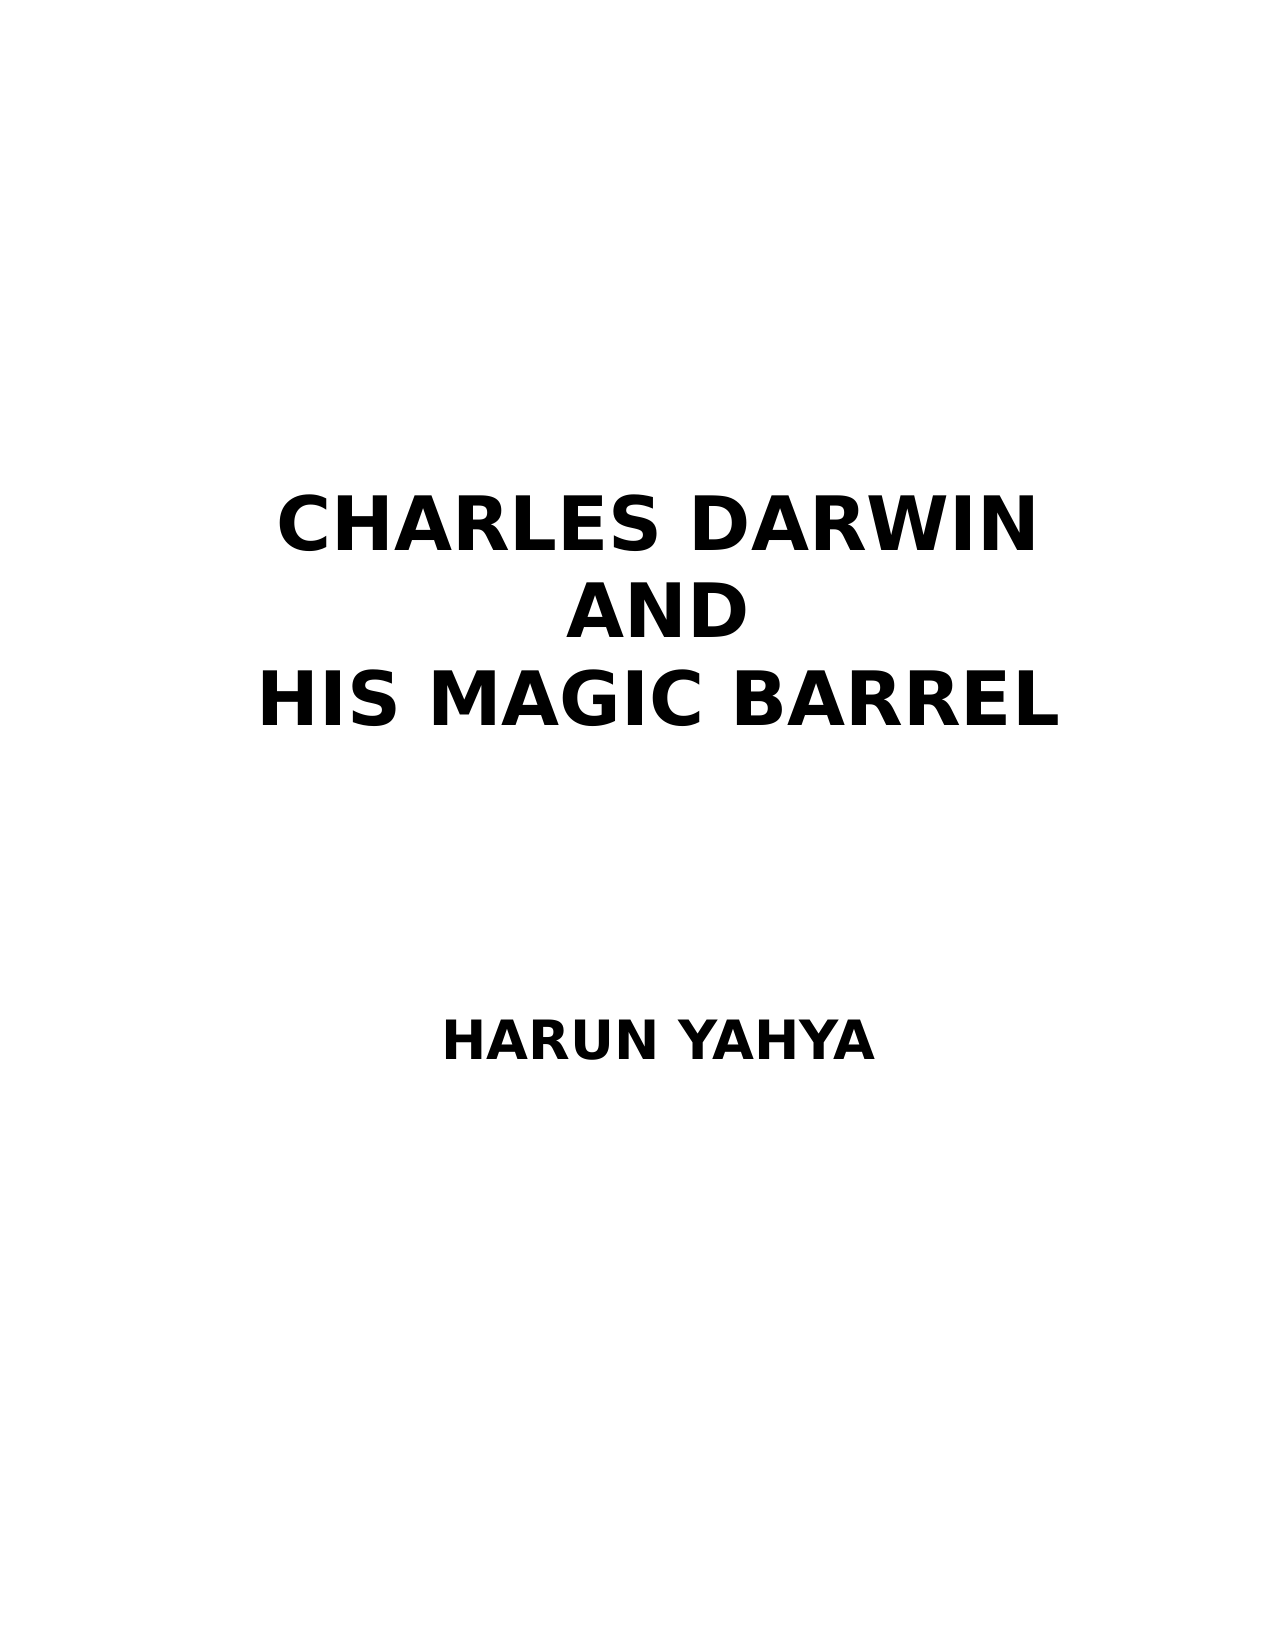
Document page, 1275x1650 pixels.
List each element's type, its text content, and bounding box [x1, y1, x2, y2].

text HIS MAGIC BARREL [112, 656, 1145, 743]
text AND [112, 568, 1145, 656]
text CHARLES DARWIN [112, 481, 1145, 568]
text HARUN YAHYA [112, 1009, 1145, 1072]
